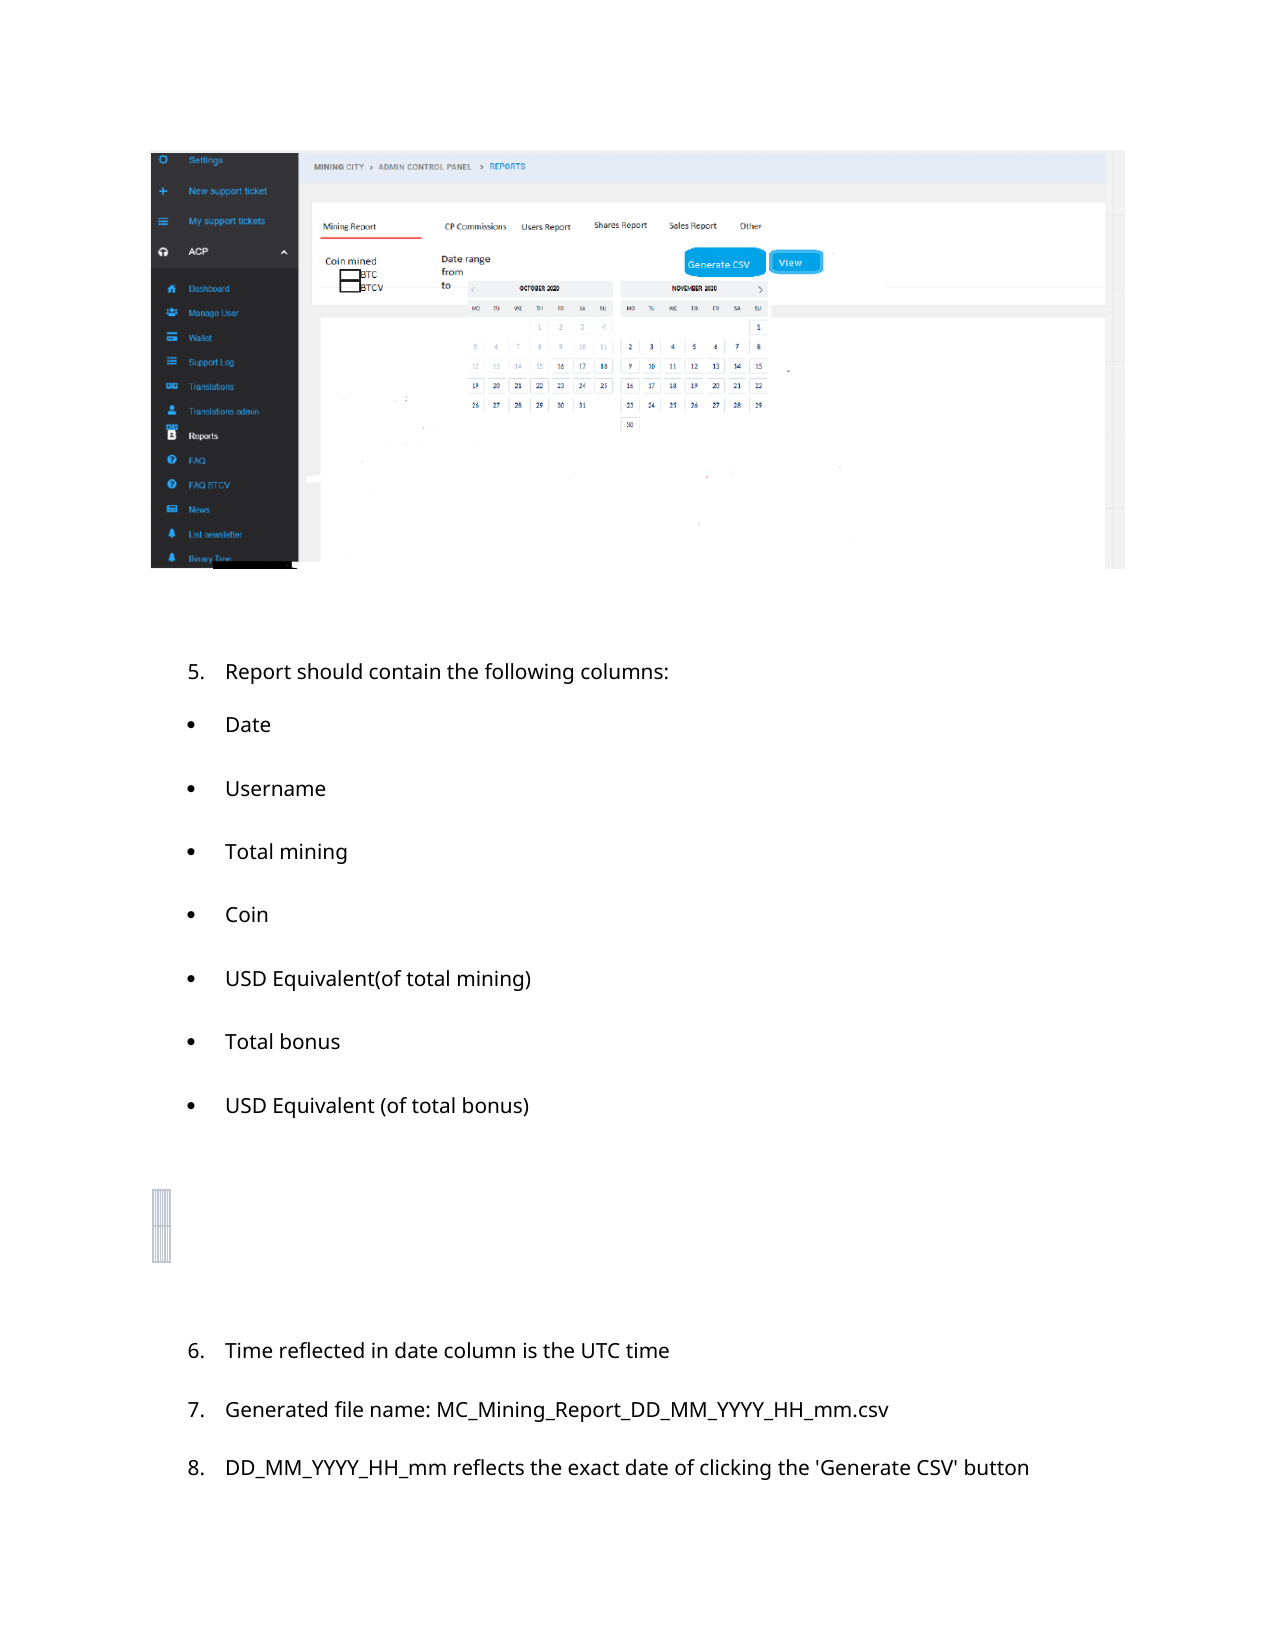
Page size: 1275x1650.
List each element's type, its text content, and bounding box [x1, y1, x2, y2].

list Username [187, 774, 1125, 802]
list Generated file name: MC_Mining_Report_DD_MM_YYYY_HH_mm.csv [187, 1395, 1125, 1423]
list Coin [187, 901, 1125, 929]
list Total mining [187, 837, 1125, 866]
list DD_MM_YYYY_HH_mm reflects the exact date of clicking the 'Generate CSV' button [187, 1453, 1125, 1481]
list USD Equivalent(of total mining) [187, 964, 1125, 992]
list Total bonus [187, 1027, 1125, 1056]
list Date [187, 710, 1125, 739]
list Report should contain the following columns: [187, 657, 1125, 686]
list USD Equivalent (of total bonus) [187, 1091, 1125, 1119]
list Time reflected in date column is the UTC time [187, 1337, 1125, 1365]
